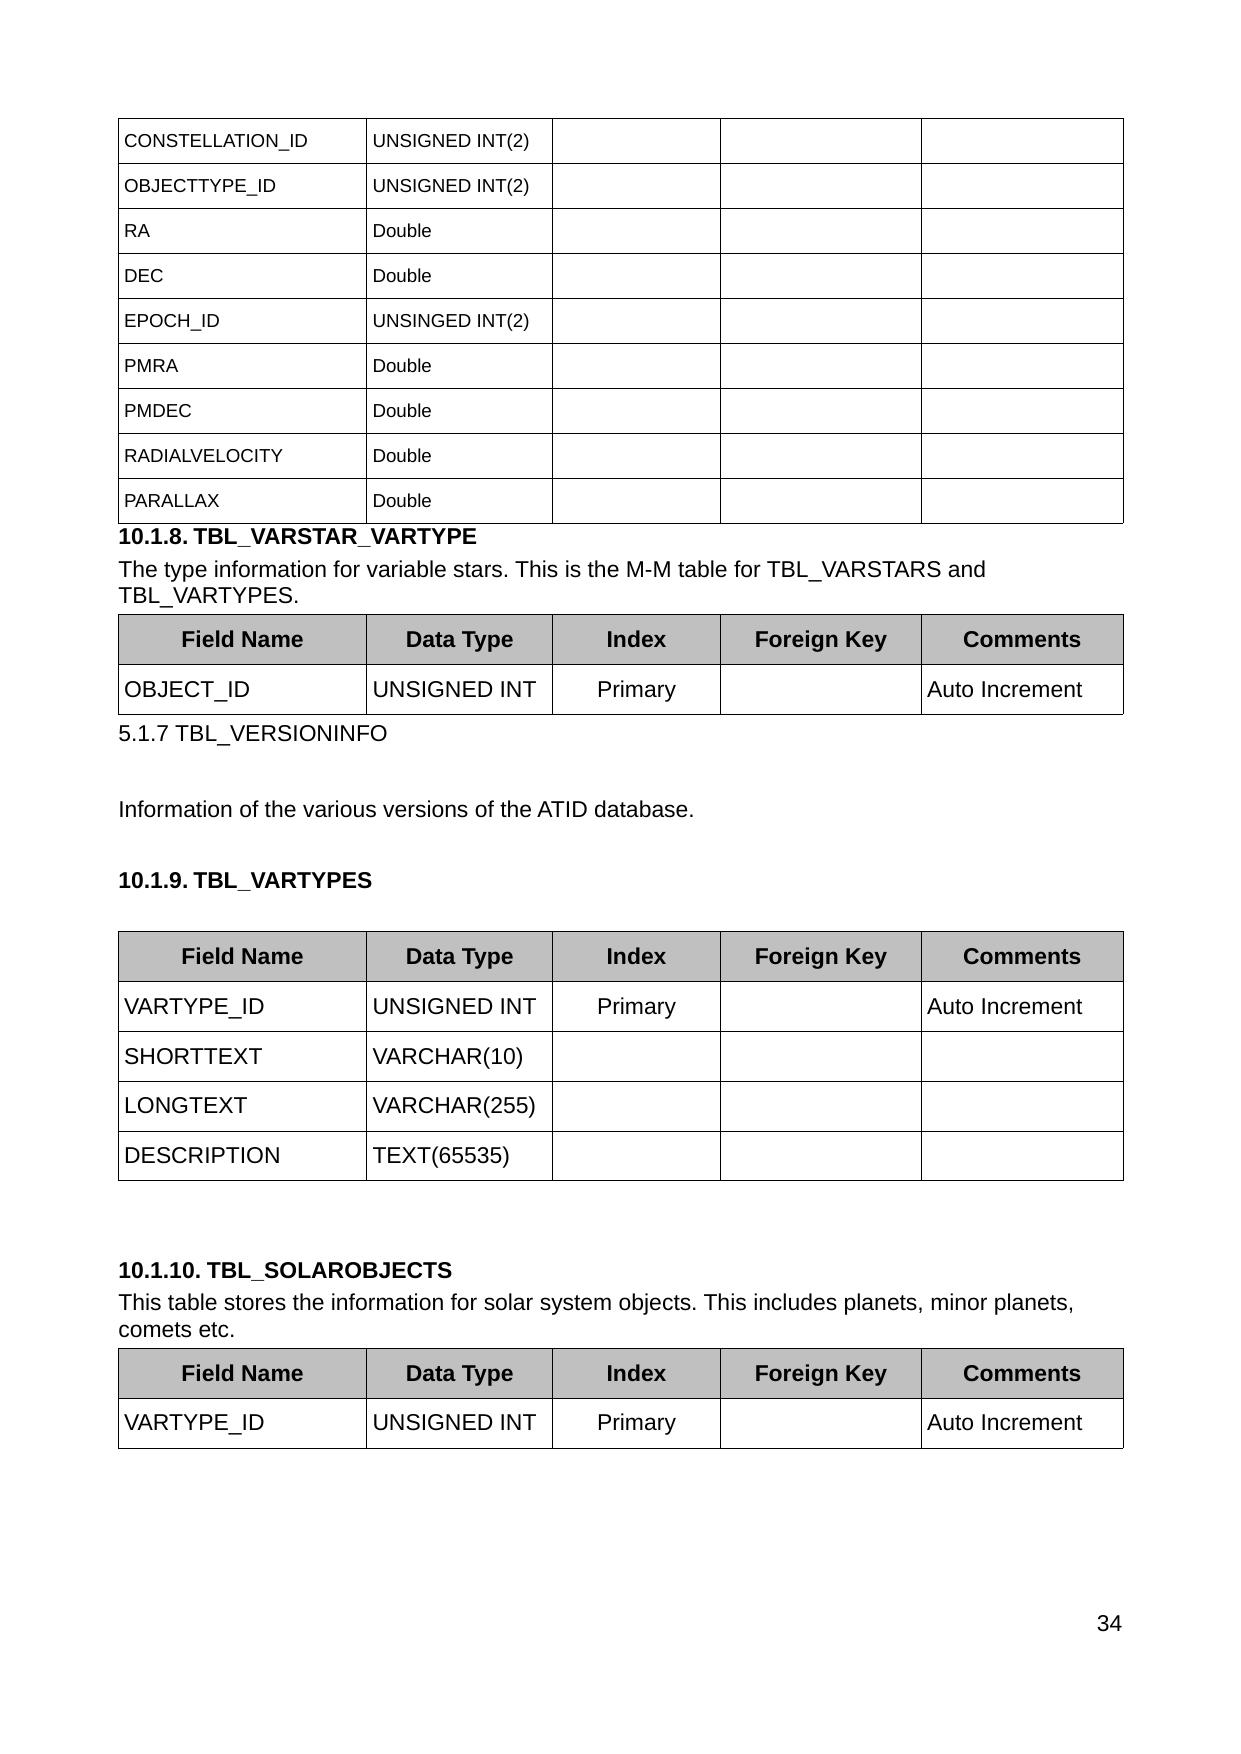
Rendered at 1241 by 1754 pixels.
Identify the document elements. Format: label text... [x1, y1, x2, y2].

table_header Comments [922, 615, 1123, 664]
table_cell [922, 164, 1123, 208]
table_cell [553, 119, 720, 163]
table_cell [922, 1132, 1123, 1180]
table_header Field Name [119, 615, 366, 664]
table_cell [721, 209, 921, 253]
table_cell [721, 1399, 921, 1447]
table_header Data Type [367, 615, 552, 664]
table_cell [721, 164, 921, 208]
table_cell Primary [553, 1399, 720, 1447]
table_cell UNSINGED INT(2) [367, 299, 552, 343]
table_header Index [553, 932, 720, 981]
table_header Field Name [119, 932, 366, 981]
table_cell PARALLAX [119, 479, 366, 523]
table_header Comments [922, 932, 1123, 981]
table_cell [553, 1132, 720, 1180]
table_cell [922, 1032, 1123, 1081]
table_cell VARCHAR(255) [367, 1082, 552, 1131]
table_cell [922, 119, 1123, 163]
table_cell OBJECTTYPE_ID [119, 164, 366, 208]
table_cell OBJECT_ID [119, 665, 366, 714]
text 5.1.7 TBL_VERSIONINFO [118, 720, 1122, 746]
subtitle TBL_VARTYPES [118, 867, 1122, 893]
table_header Field Name [119, 1349, 366, 1398]
text Information of the various versions of the ATID database. [118, 796, 1122, 823]
table_cell Double [367, 434, 552, 478]
table_cell DEC [119, 254, 366, 298]
table_cell [721, 665, 921, 714]
table_header Foreign Key [721, 1349, 921, 1398]
table_cell [922, 389, 1123, 433]
table_cell Auto Increment [922, 665, 1123, 714]
table_cell [721, 1082, 921, 1131]
table_cell [922, 299, 1123, 343]
table_cell Double [367, 254, 552, 298]
table_header Foreign Key [721, 615, 921, 664]
table_cell [721, 299, 921, 343]
table_cell [922, 344, 1123, 388]
table_cell [553, 479, 720, 523]
table_cell [922, 479, 1123, 523]
table_cell [721, 479, 921, 523]
table_cell [721, 1032, 921, 1081]
table_header Index [553, 615, 720, 664]
table_cell UNSIGNED INT(2) [367, 164, 552, 208]
table_cell Double [367, 209, 552, 253]
table_header Data Type [367, 1349, 552, 1398]
table_cell [553, 344, 720, 388]
table_cell Double [367, 344, 552, 388]
table_header Index [553, 1349, 720, 1398]
table_cell Auto Increment [922, 982, 1123, 1031]
table_cell [553, 434, 720, 478]
table_cell [922, 209, 1123, 253]
table_cell [721, 344, 921, 388]
table_cell [721, 434, 921, 478]
table_header Data Type [367, 932, 552, 981]
table_header Foreign Key [721, 932, 921, 981]
table_cell [553, 1032, 720, 1081]
table_cell Primary [553, 982, 720, 1031]
table_cell TEXT(65535) [367, 1132, 552, 1180]
table_cell [721, 982, 921, 1031]
table_cell Auto Increment [922, 1399, 1123, 1447]
table_cell VARTYPE_ID [119, 1399, 366, 1447]
table_cell UNSIGNED INT [367, 1399, 552, 1447]
table_cell [553, 254, 720, 298]
table_cell EPOCH_ID [119, 299, 366, 343]
table_cell [721, 119, 921, 163]
table_cell [553, 299, 720, 343]
table_cell Double [367, 479, 552, 523]
table_cell CONSTELLATION_ID [119, 119, 366, 163]
subtitle TBL_VARSTAR_VARTYPE [118, 524, 1122, 549]
text This table stores the information for solar system objects. This includes planets, minor planets, comets etc. [118, 1289, 1122, 1342]
table_cell DESCRIPTION [119, 1132, 366, 1180]
table_cell PMRA [119, 344, 366, 388]
subtitle TBL_SOLAROBJECTS [118, 1257, 1122, 1283]
table_cell [553, 1082, 720, 1131]
text The type information for variable stars. This is the M-M table for TBL_VARSTARS and TBL_VARTYPES. [118, 556, 1122, 608]
table_cell Double [367, 389, 552, 433]
table_cell VARCHAR(10) [367, 1032, 552, 1081]
table_cell [721, 254, 921, 298]
table_cell [553, 389, 720, 433]
table_header Comments [922, 1349, 1123, 1398]
table_cell VARTYPE_ID [119, 982, 366, 1031]
table_cell UNSIGNED INT(2) [367, 119, 552, 163]
table_cell PMDEC [119, 389, 366, 433]
table_cell RADIALVELOCITY [119, 434, 366, 478]
table_cell [922, 1082, 1123, 1131]
table_cell UNSIGNED INT [367, 982, 552, 1031]
table_cell [721, 389, 921, 433]
table_cell [721, 1132, 921, 1180]
table_cell [553, 209, 720, 253]
table_cell [922, 254, 1123, 298]
table_cell SHORTTEXT [119, 1032, 366, 1081]
table_cell [553, 164, 720, 208]
table_cell UNSIGNED INT [367, 665, 552, 714]
table_cell Primary [553, 665, 720, 714]
table_cell LONGTEXT [119, 1082, 366, 1131]
table_cell RA [119, 209, 366, 253]
table_cell [922, 434, 1123, 478]
